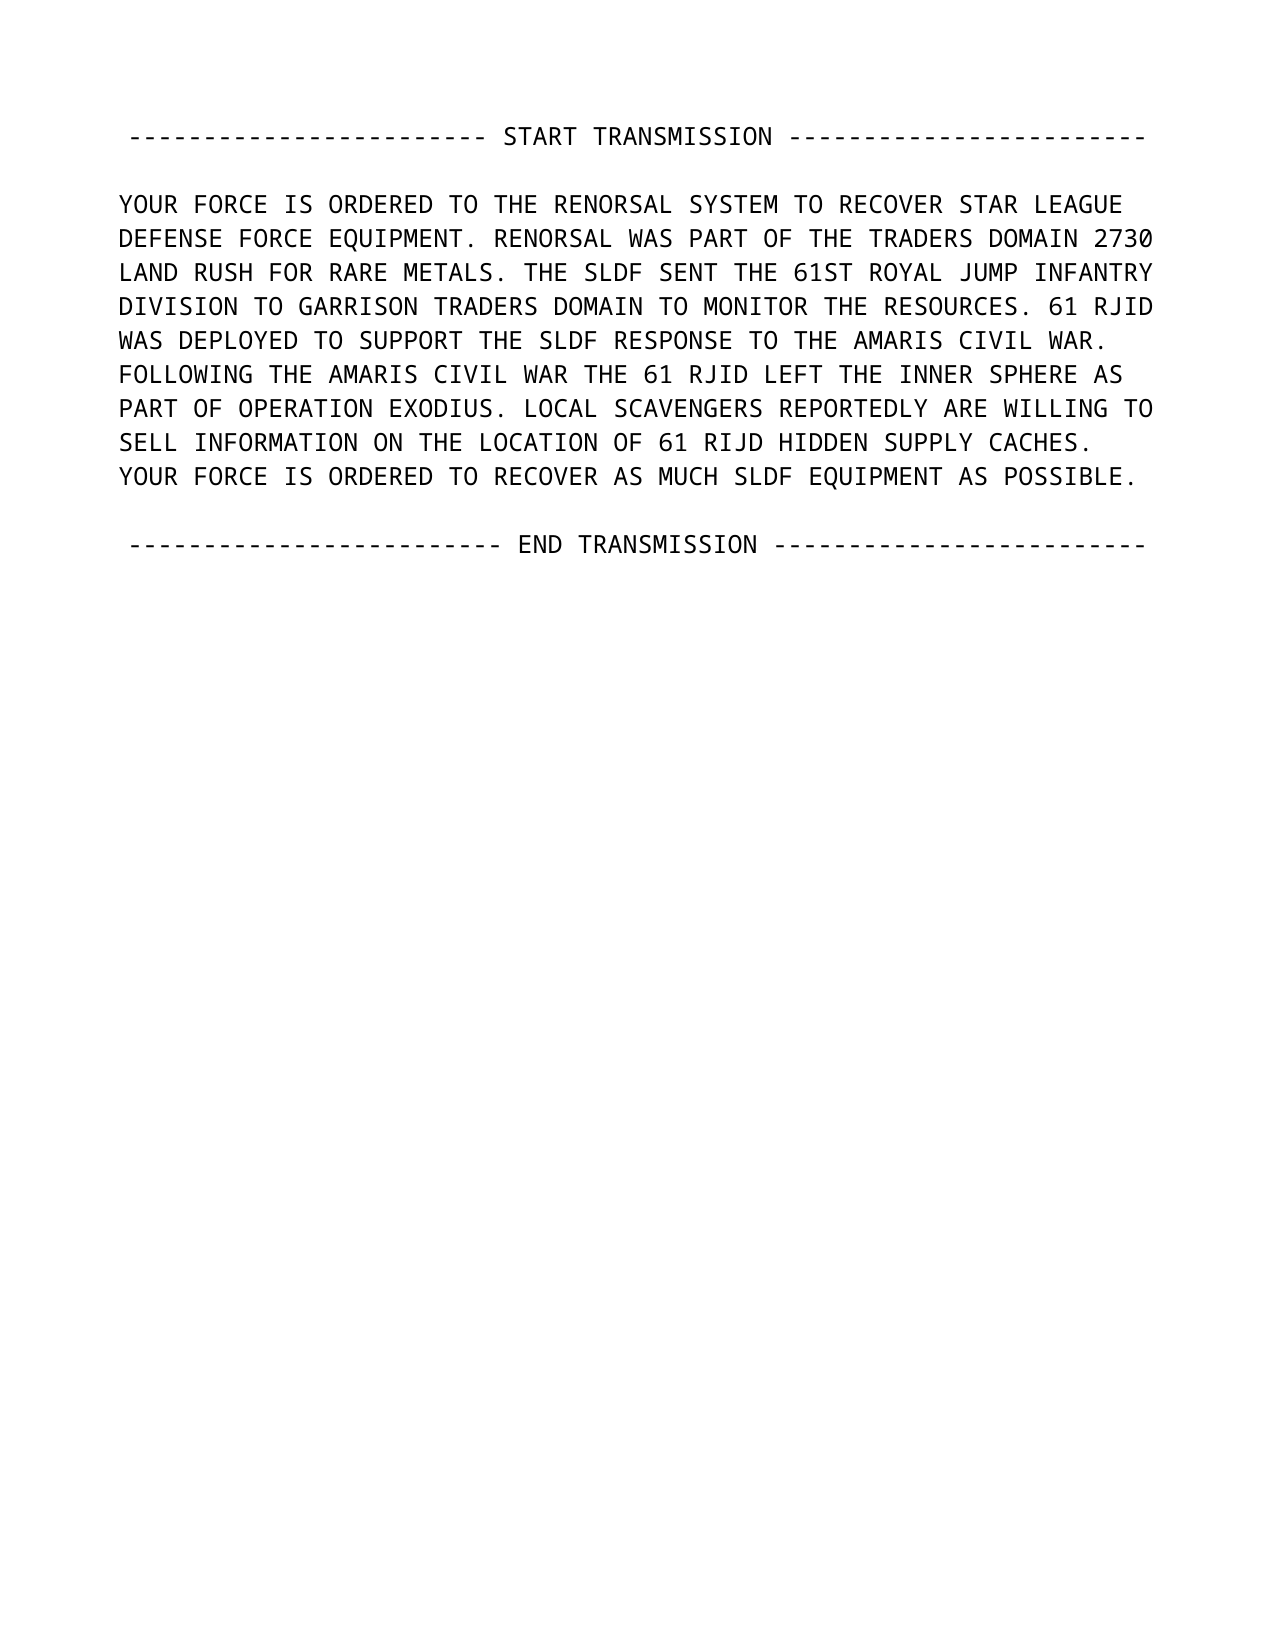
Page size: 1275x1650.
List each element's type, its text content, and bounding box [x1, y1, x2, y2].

text ------------------------- END TRANSMISSION ------------------------- [118, 493, 1157, 561]
text YOUR FORCE IS ORDERED TO THE RENORSAL SYSTEM TO RECOVER STAR LEAGUE DEFENSE FORCE EQUIPMENT. RENORSAL WAS PART OF THE TRADERS DOMAIN 2730 LAND RUSH FOR RARE METALS. THE SLDF SENT THE 61ST ROYAL JUMP INFANTRY DIVISION TO GARRISON TRADERS DOMAIN TO MONITOR THE RESOURCES. 61 RJID WAS DEPLOYED TO SUPPORT THE SLDF RESPONSE TO THE AMARIS CIVIL WAR. FOLLOWING THE AMARIS CIVIL WAR THE 61 RJID LEFT THE INNER SPHERE AS PART OF OPERATION EXODIUS. LOCAL SCAVENGERS REPORTEDLY ARE WILLING TO SELL INFORMATION ON THE LOCATION OF 61 RIJD HIDDEN SUPPLY CACHES. YOUR FORCE IS ORDERED TO RECOVER AS MUCH SLDF EQUIPMENT AS POSSIBLE. [118, 152, 1157, 493]
text ------------------------ START TRANSMISSION ------------------------ [118, 118, 1157, 152]
